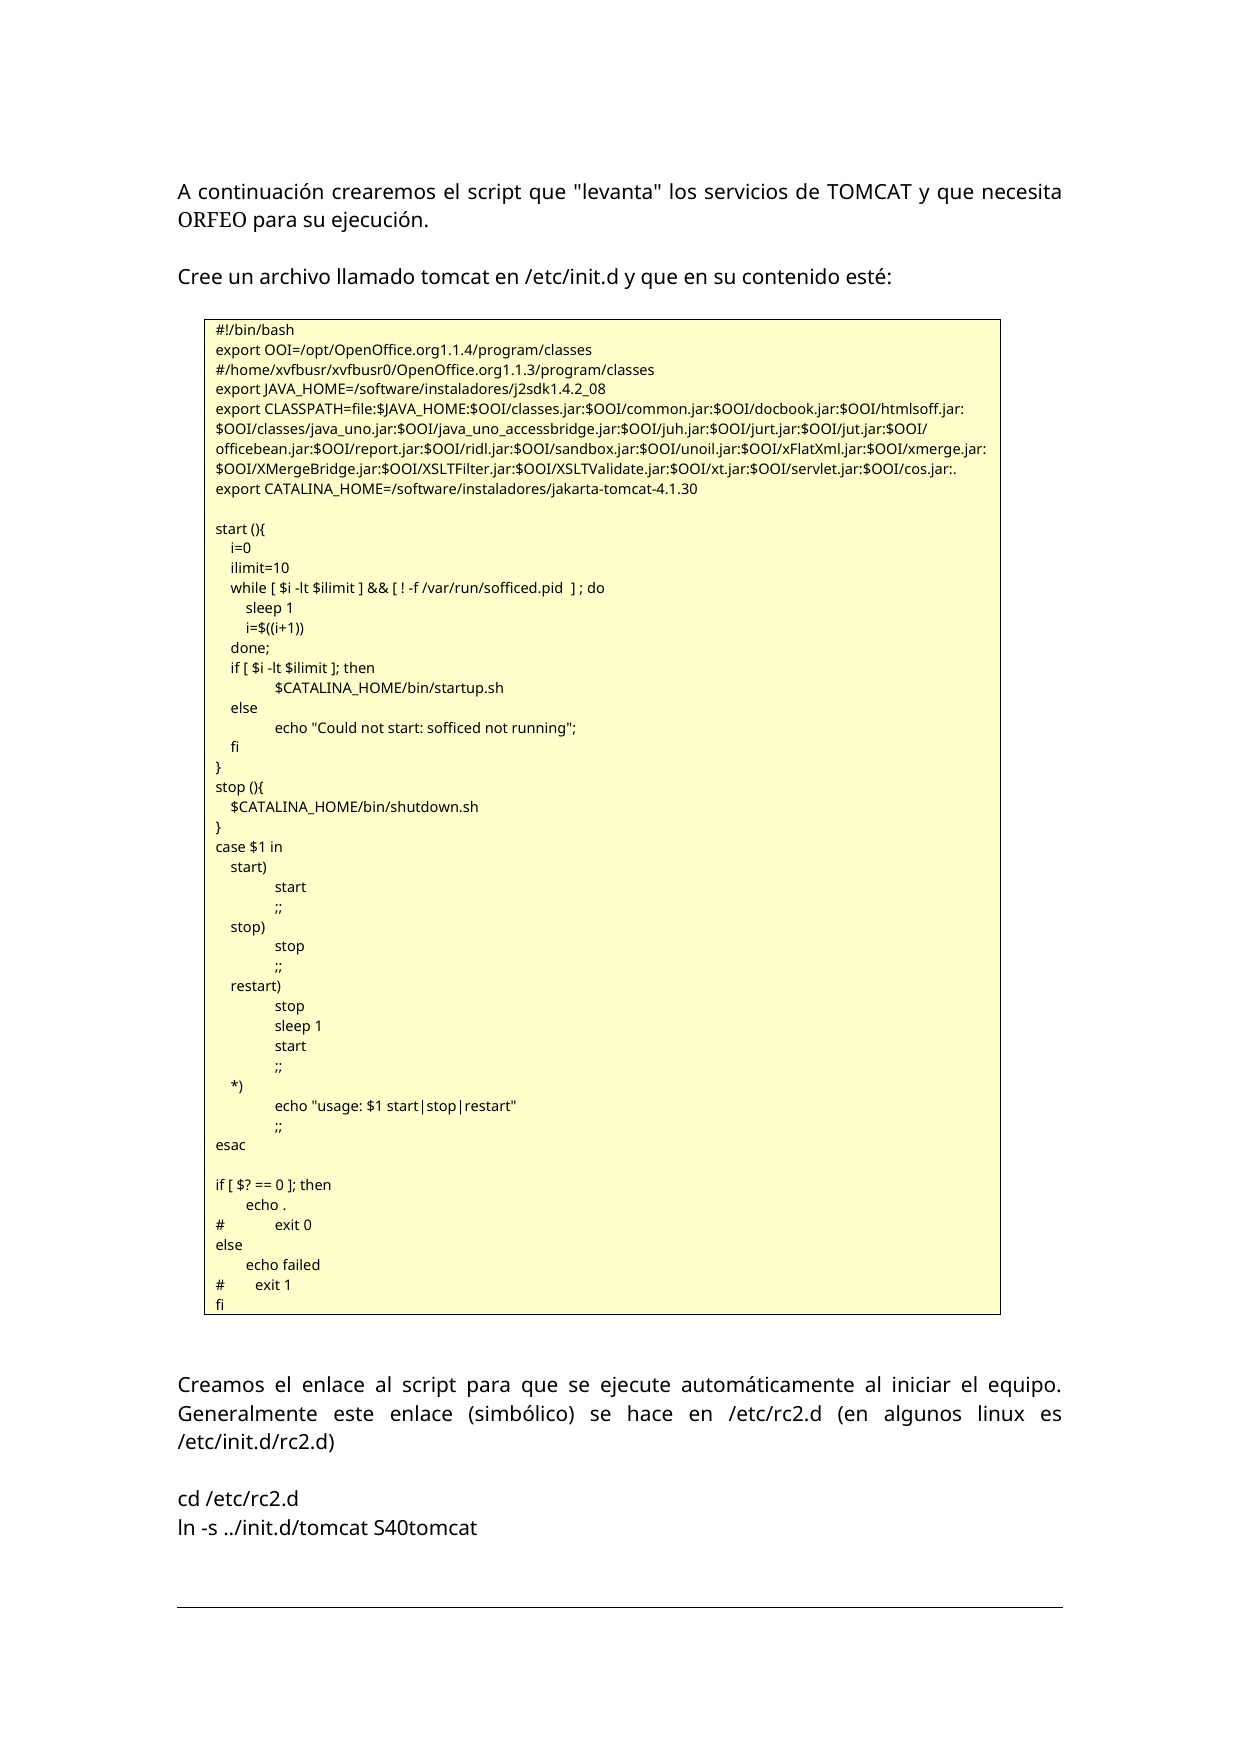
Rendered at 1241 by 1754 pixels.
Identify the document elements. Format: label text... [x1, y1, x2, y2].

text ln -s ../init.d/tomcat S40tomcat [177, 1513, 1063, 1541]
text Cree un archivo llamado tomcat en /etc/init.d y que en su contenido esté: [177, 262, 1063, 291]
text A continuación crearemos el script que "levanta" los servicios de TOMCAT y que necesita ORFEO para su ejecución. [177, 177, 1063, 234]
text Creamos el enlace al script para que se ejecute automáticamente al iniciar el equipo. Generalmente este enlace (simbólico) se hace en /etc/rc2.d (en algunos linux es /etc/init.d/rc2.d) [177, 1371, 1063, 1456]
text cd /etc/rc2.d [177, 1484, 1063, 1513]
table_header #!/bin/bash export OOI=/opt/OpenOffice.org1.1.4/program/classes #/home/xvfbusr/xvfbusr0/OpenOffice.org1.1.3/program/classes export JAVA_HOME=/software/instaladores/j2sdk1.4.2_08 export CLASSPATH=file:$JAVA_HOME:$OOI/classes.jar:$OOI/common.jar:$OOI/docbook.jar:$OOI/htmlsoff.jar:$OOI/classes/java_uno.jar:$OOI/java_uno_accessbridge.jar:$OOI/juh.jar:$OOI/jurt.jar:$OOI/jut.jar:$OOI/officebean.jar:$OOI/report.jar:$OOI/ridl.jar:$OOI/sandbox.jar:$OOI/unoil.jar:$OOI/xFlatXml.jar:$OOI/xmerge.jar:$OOI/XMergeBridge.jar:$OOI/XSLTFilter.jar:$OOI/XSLTValidate.jar:$OOI/xt.jar:$OOI/servlet.jar:$OOI/cos.jar:. export CATALINA_HOME=/software/instaladores/jakarta-tomcat-4.1.30 start (){ i=0 ilimit=10 while [ $i -lt $ilimit ] && [ ! -f /var/run/sofficed.pid ] ; do sleep 1 i=$((i+1)) done; if [ $i -lt $ilimit ]; then $CATALINA_HOME/bin/startup.sh else echo "Could not start: sofficed not running"; fi } stop (){ $CATALINA_HOME/bin/shutdown.sh } case $1 in start) start ;; stop) stop ;; restart) stop sleep 1 start ;; *) echo "usage: $1 start|stop|restart" ;; esac if [ $? == 0 ]; then echo . # exit 0 else echo failed # exit 1 fi [205, 320, 1000, 1314]
